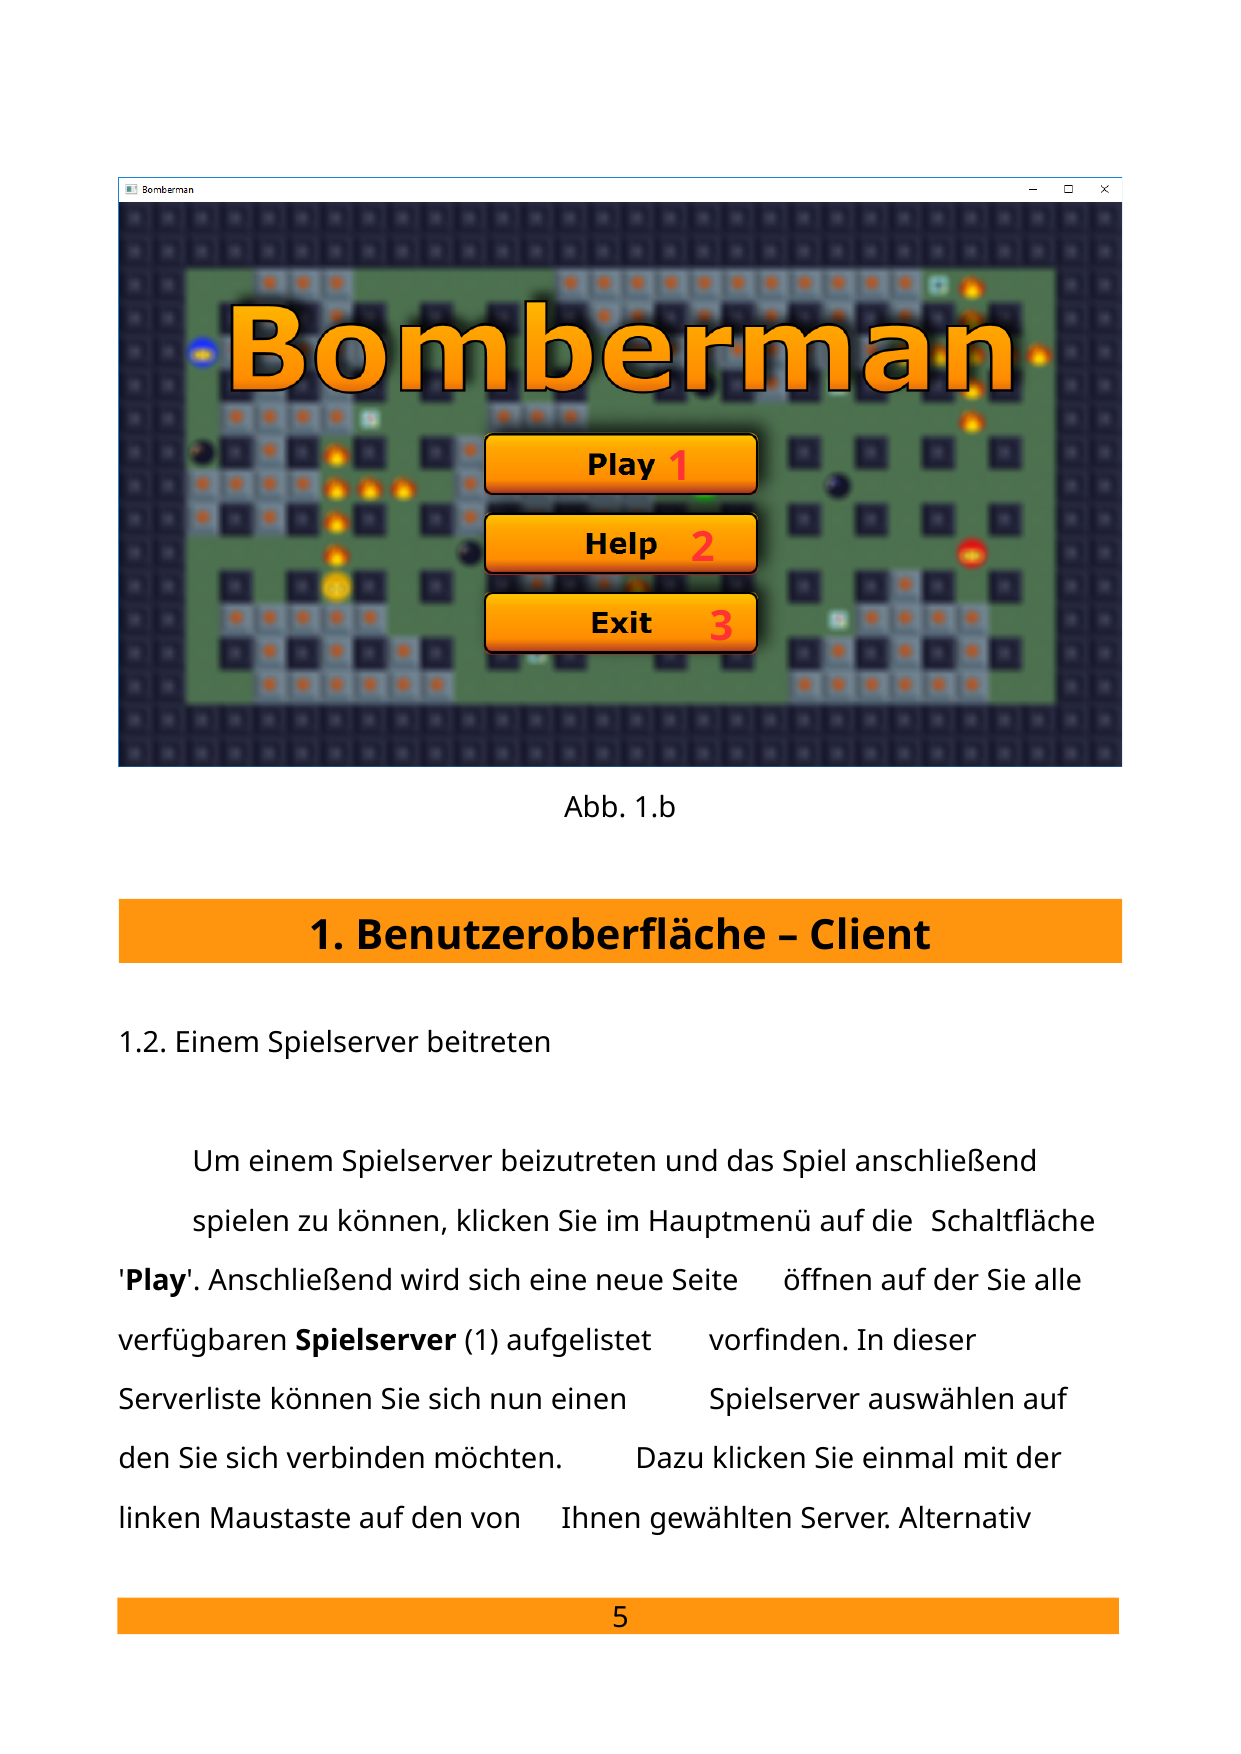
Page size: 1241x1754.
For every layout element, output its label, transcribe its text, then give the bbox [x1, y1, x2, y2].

text Abb. 1.b [118, 767, 1122, 826]
picture [118, 177, 1123, 767]
text Um einem Spielserver beizutreten und das Spiel anschließend spielen zu können, klicken Sie im Hauptmenü auf die Schaltfläche 'Play'. Anschließend wird sich eine neue Seite öffnen auf der Sie alle verfügbaren Spielserver (1) aufgelistet vorfinden. In dieser Serverliste können Sie sich nun einen Spielserver auswählen auf den Sie sich verbinden möchten. Dazu klicken Sie einmal mit der linken Maustaste auf den von Ihnen gewählten Server. Alternativ [118, 1140, 1122, 1537]
text 1.2. Einem Spielserver beitreten [118, 1021, 1122, 1061]
